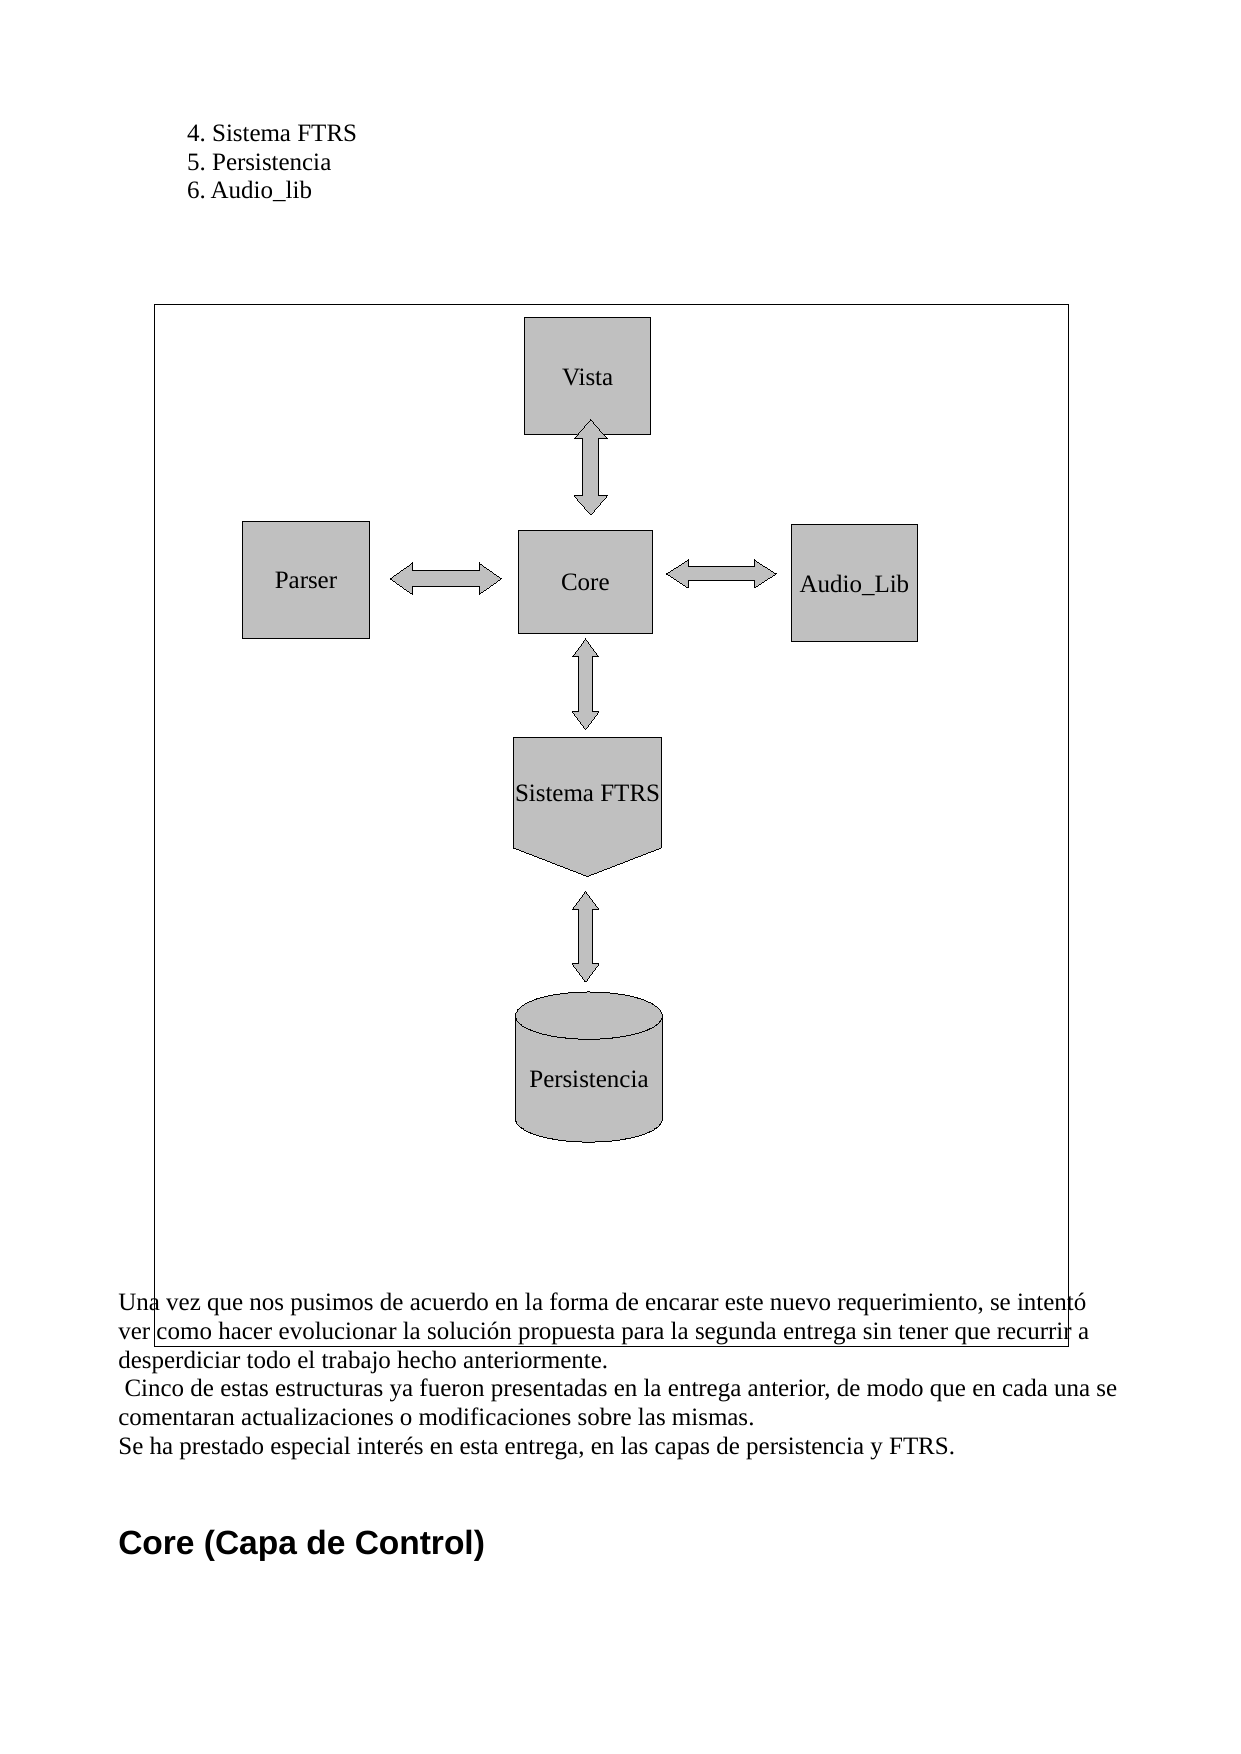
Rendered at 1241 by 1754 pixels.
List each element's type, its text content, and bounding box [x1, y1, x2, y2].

subtitle Core (Capa de Control) [118, 1523, 1122, 1562]
text Una vez que nos pusimos de acuerdo en la forma de encarar este nuevo requerimiento, se intentó ver como hacer evolucionar la solución propuesta para la segunda entrega sin tener que recurrir a desperdiciar todo el trabajo hecho anteriormente. [118, 1287, 1122, 1373]
text Cinco de estas estructuras ya fueron presentadas en la entrega anterior, de modo que en cada una se comentaran actualizaciones o modificaciones sobre las mismas. [118, 1373, 1122, 1431]
text 5. Persistencia [118, 147, 1122, 176]
text 4. Sistema FTRS [118, 118, 1122, 147]
text 6. Audio_lib [118, 176, 1122, 204]
text Se ha prestado especial interés en esta entrega, en las capas de persistencia y FTRS. [118, 1431, 1122, 1460]
